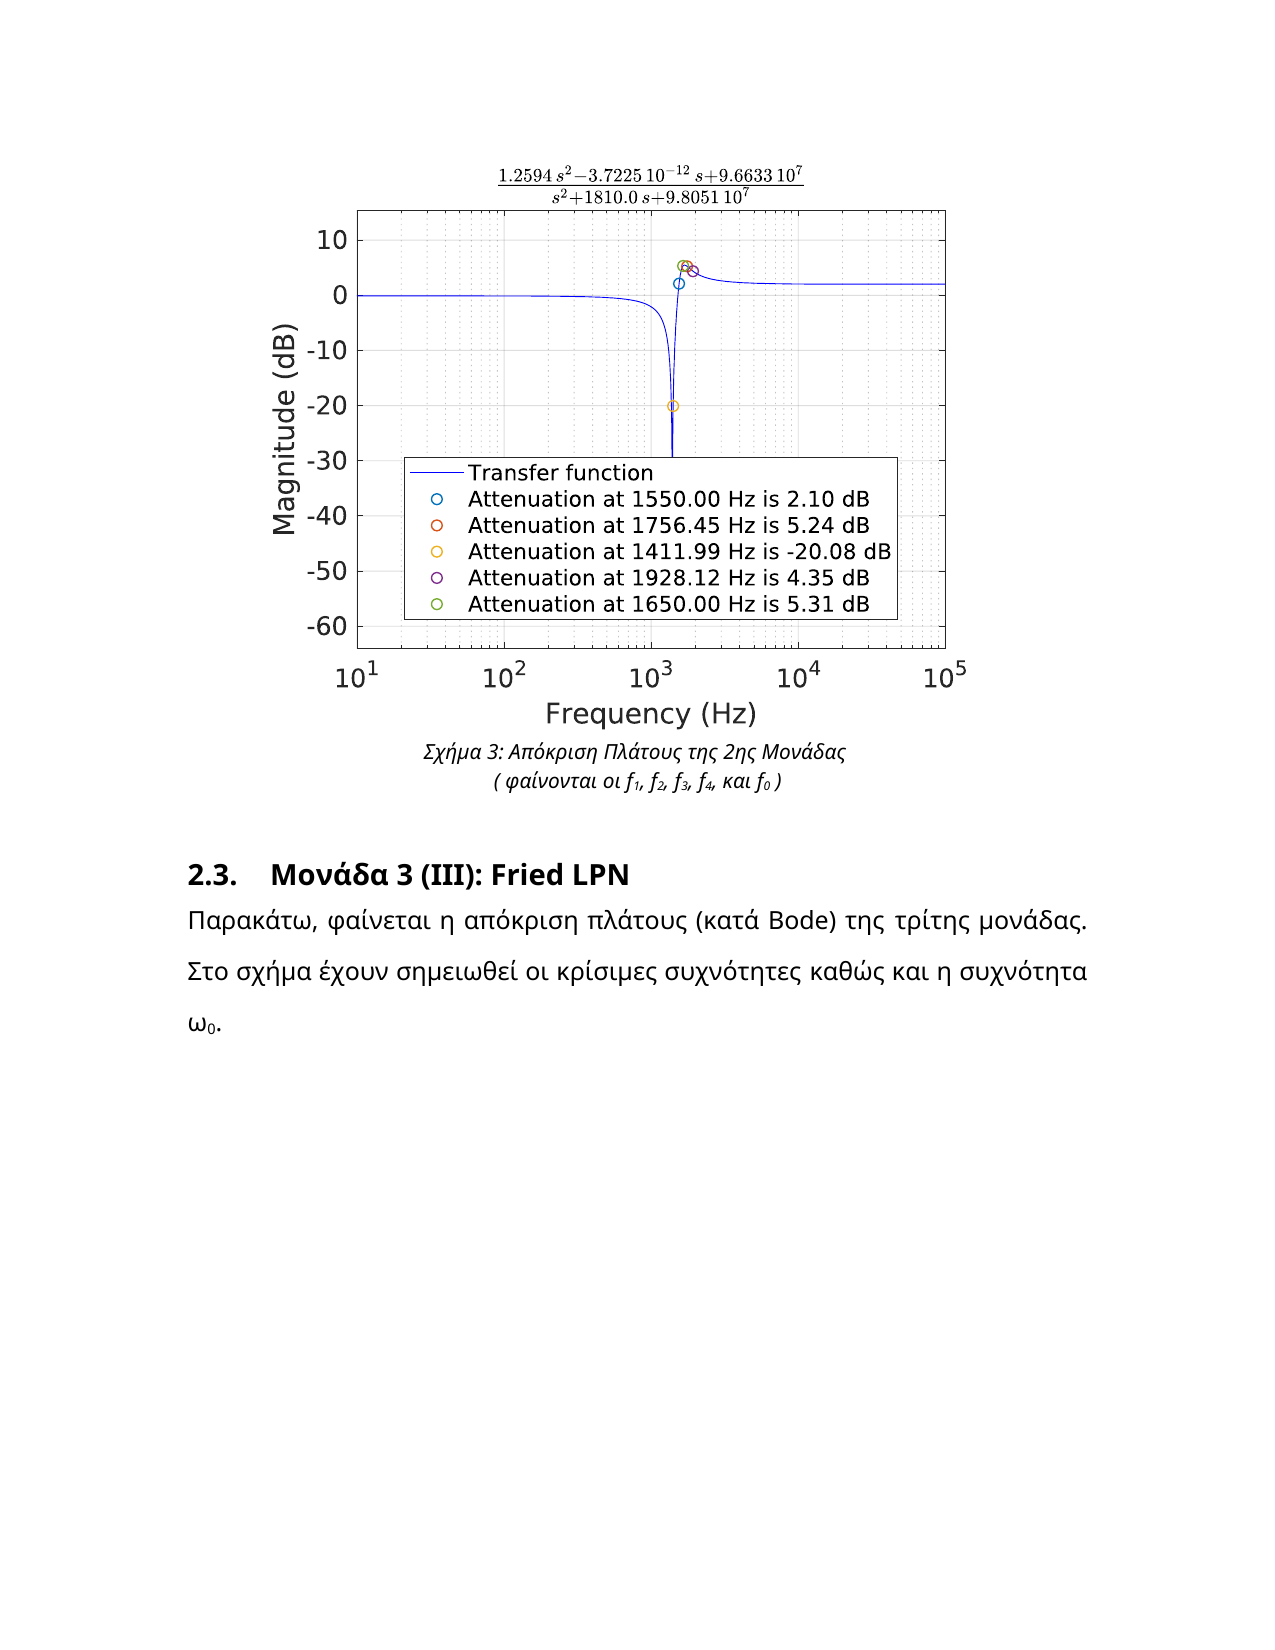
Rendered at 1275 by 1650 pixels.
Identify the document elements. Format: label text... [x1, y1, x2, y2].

text Σχήμα 3: Απόκριση Πλάτους της 2ης Μονάδας ( φαίνονται οι f1, f2, f3, f4, και f0 ) [257, 162, 1018, 794]
subtitle Μονάδα 3 (ΙΙΙ): Fried LPN [187, 854, 1087, 894]
text Παρακάτω, φαίνεται η απόκριση πλάτους (κατά Bode) της τρίτης μονάδας. Στο σχήμα έχουν σημειωθεί οι κρίσιμες συχνότητες καθώς και η συχνότητα ω0. [187, 903, 1087, 1039]
